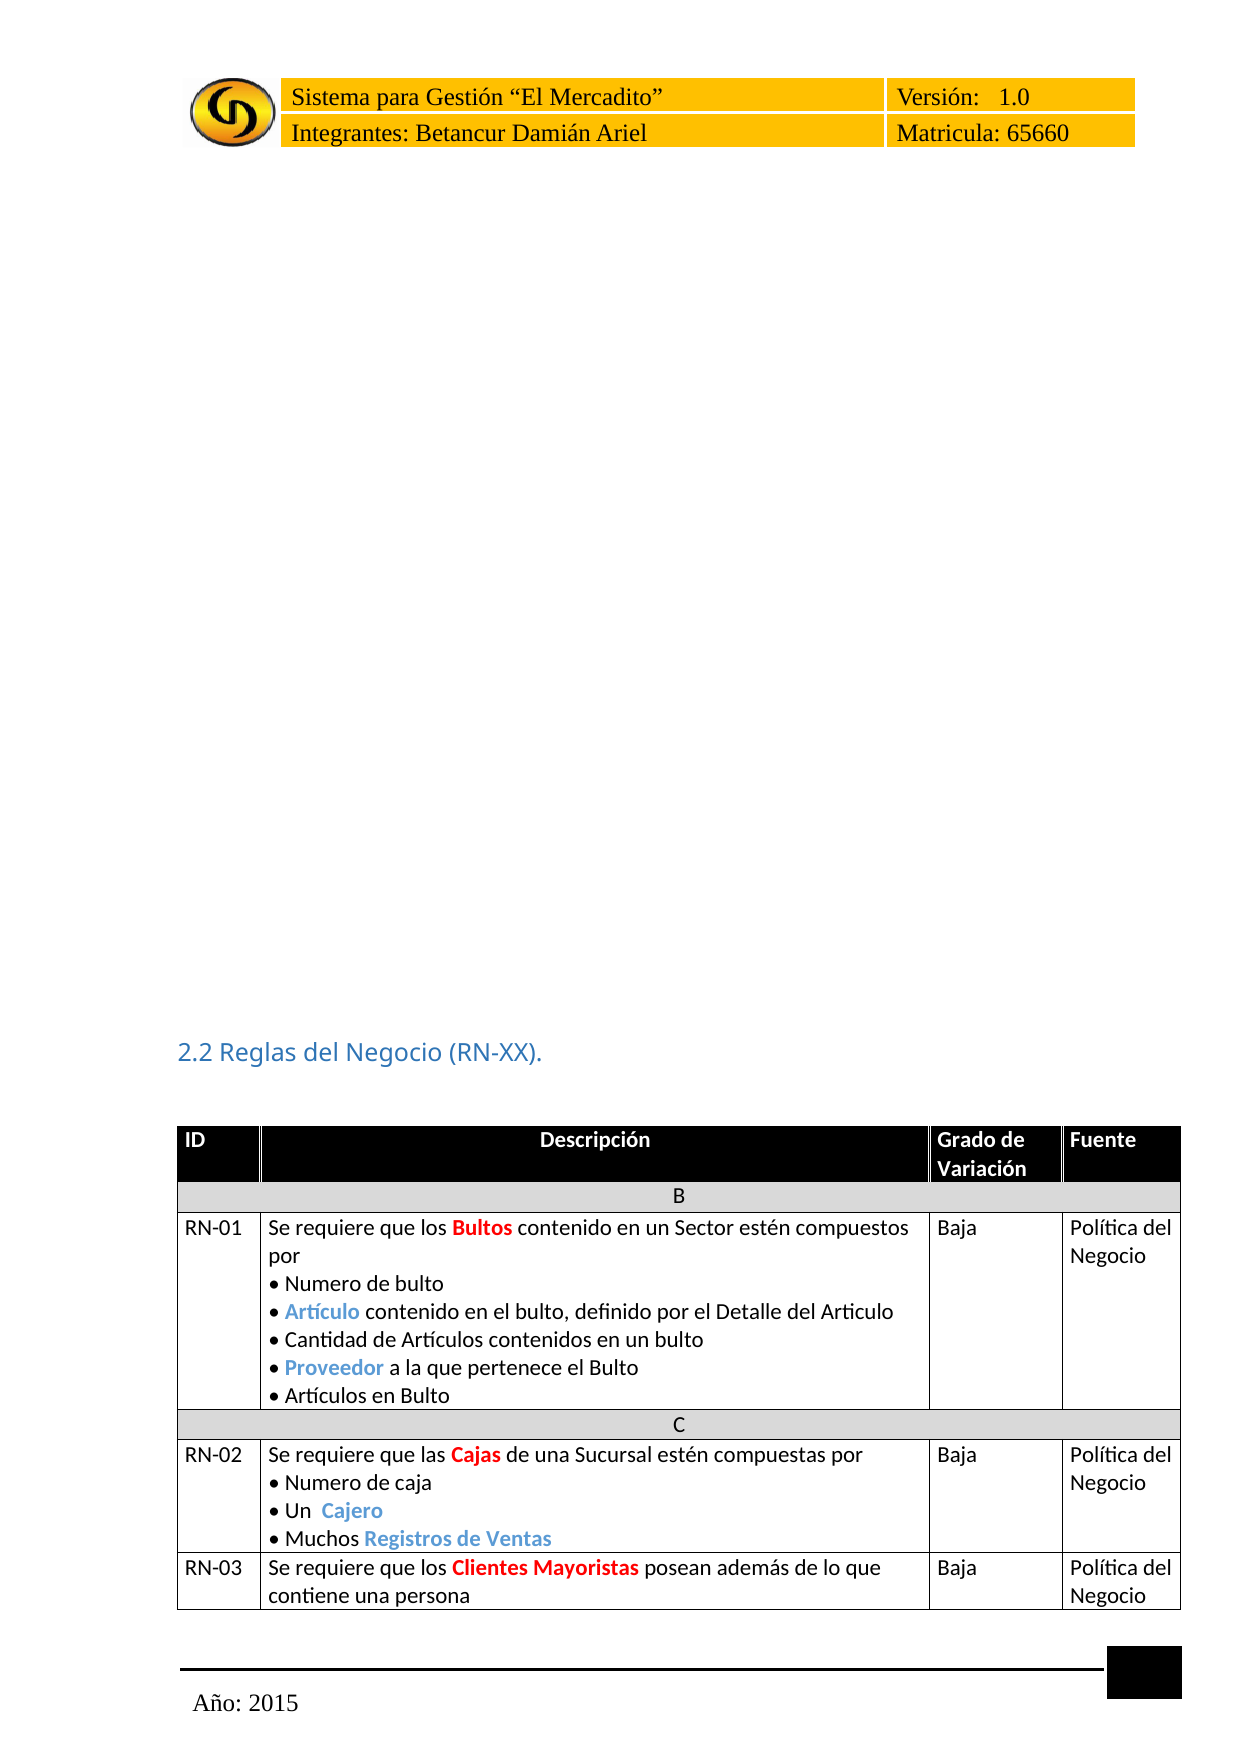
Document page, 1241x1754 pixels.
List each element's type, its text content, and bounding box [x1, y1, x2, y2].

table_header ID [177, 1126, 259, 1182]
subtitle 2.2 Reglas del Negocio (RN-XX). [177, 1035, 1152, 1069]
table_header Descripción [262, 1126, 928, 1182]
table_cell Se requiere que los Bultos contenido en un Sector estén compuestos por • Numero de bulto • Artículo contenido en el bulto, definido por el Detalle del Articulo • Cantidad de Artículos contenidos en un bulto • Proveedor a la que pertenece el Bulto • Artículos en Bulto [261, 1213, 929, 1409]
table_cell Baja [930, 1213, 1062, 1409]
table_cell RN-03 [178, 1553, 260, 1609]
table_header Fuente [1064, 1126, 1181, 1182]
table_cell Se requiere que las Cajas de una Sucursal estén compuestas por • Numero de caja • Un Cajero • Muchos Registros de Ventas [261, 1440, 929, 1552]
table_cell B [178, 1182, 1180, 1212]
table_cell Política del Negocio [1063, 1553, 1180, 1609]
table_cell C [178, 1410, 1180, 1439]
table_cell Política del Negocio [1063, 1440, 1180, 1552]
table_cell Baja [930, 1553, 1062, 1609]
table_cell Se requiere que los Clientes Mayoristas posean además de lo que contiene una persona [261, 1553, 929, 1609]
table_cell Política del Negocio [1063, 1213, 1180, 1409]
table_header Grado de Variación [931, 1126, 1061, 1182]
table_cell RN-02 [178, 1440, 260, 1552]
table_cell RN-01 [178, 1213, 260, 1409]
table_cell Baja [930, 1440, 1062, 1552]
